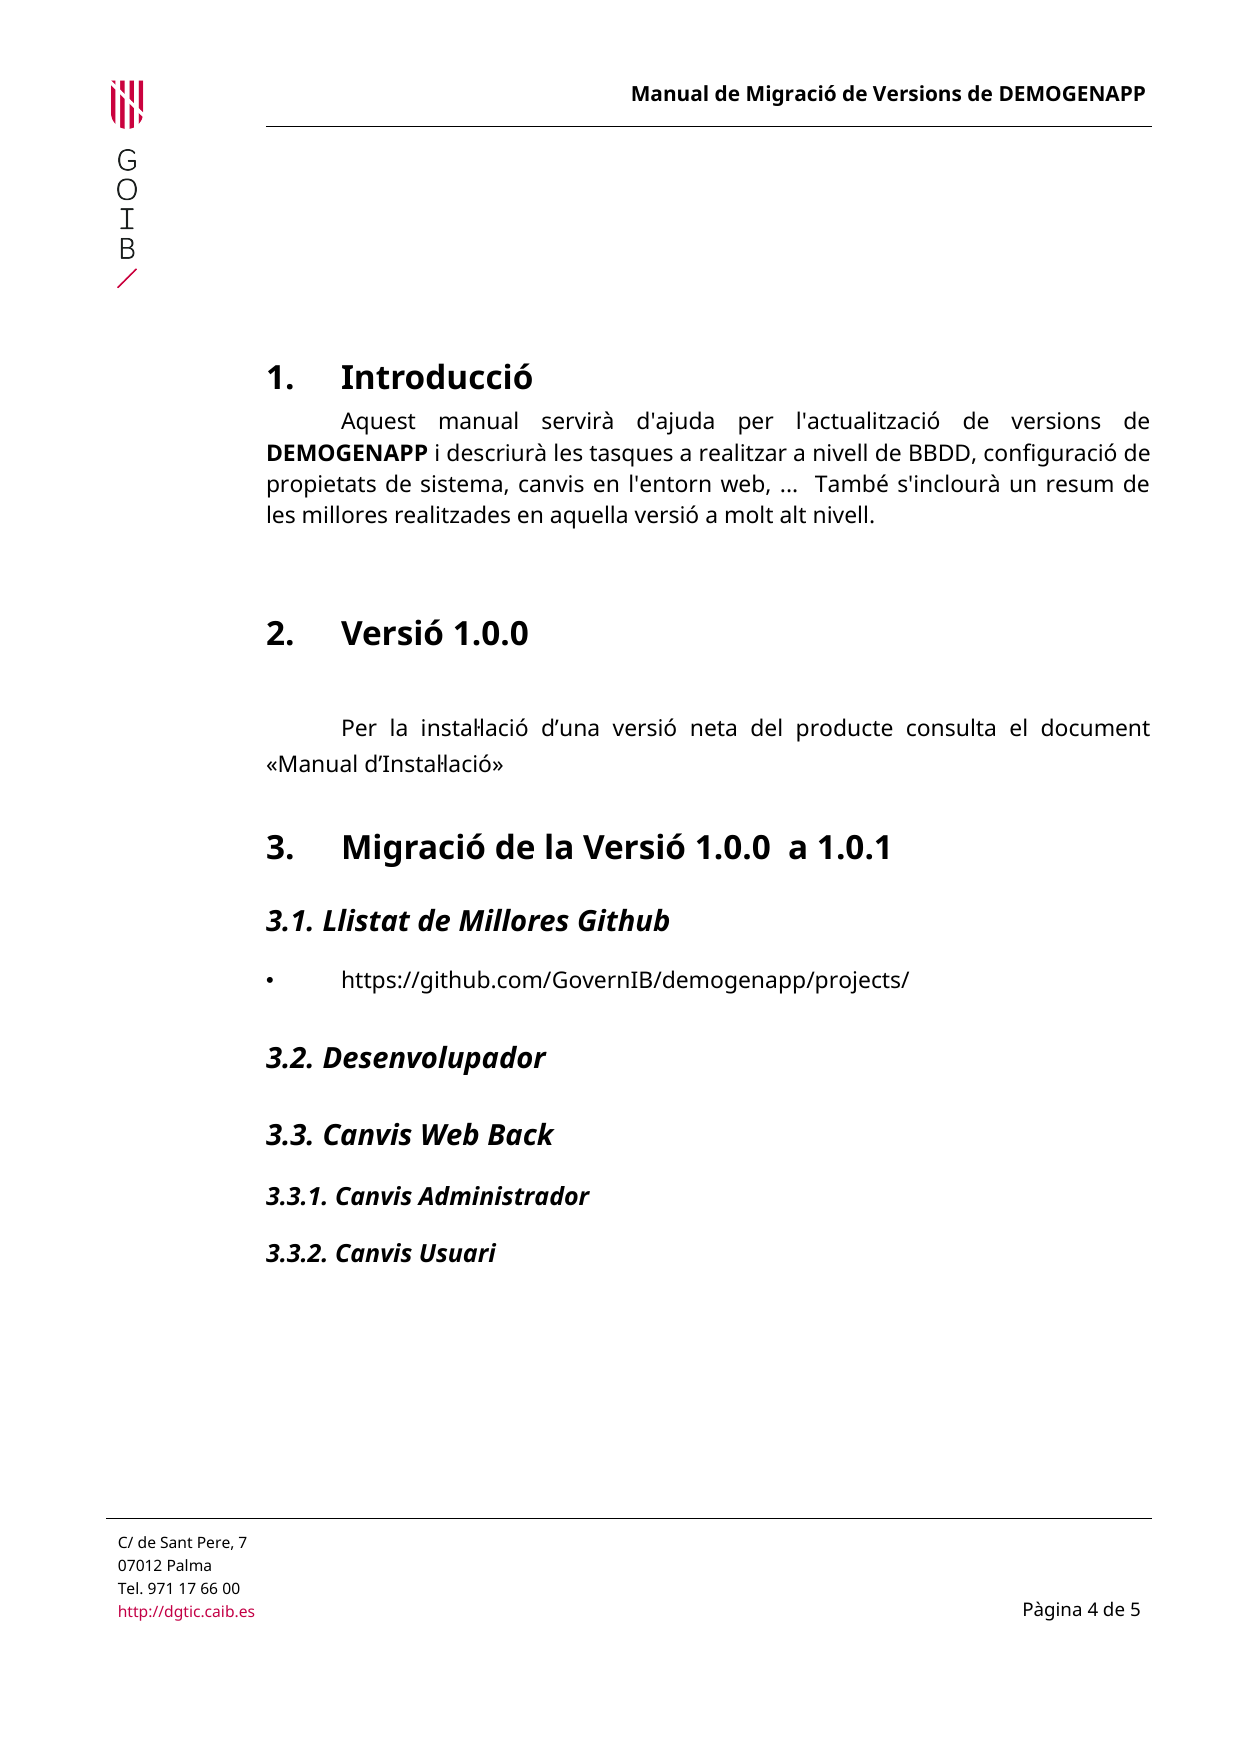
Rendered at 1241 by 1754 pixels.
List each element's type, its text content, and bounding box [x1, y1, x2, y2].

subtitle Canvis Usuari [266, 1236, 1152, 1270]
subtitle Versió 1.0.0 [266, 610, 1152, 655]
picture [82, 57, 172, 319]
subtitle Llistat de Millores Github [266, 900, 1152, 940]
subtitle Introducció [266, 353, 1152, 399]
subtitle Desenvolupador [266, 1037, 1152, 1077]
subtitle Migració de la Versió 1.0.0 a 1.0.1 [266, 824, 1152, 869]
subtitle Canvis Web Back [266, 1114, 1152, 1154]
text Per la instal·lació d’una versió neta del producte consulta el document «Manual d’Instal·lació» [266, 712, 1152, 779]
subtitle Canvis Administrador [266, 1178, 1152, 1212]
text Aquest manual servirà d'ajuda per l'actualització de versions de DEMOGENAPP i descriurà les tasques a realitzar a nivell de BBDD, configuració de propietats de sistema, canvis en l'entorn web, ... També s'inclourà un resum de les millores realitzades en aquella versió a molt alt nivell. [266, 405, 1152, 530]
list https://github.com/GovernIB/demogenapp/projects/ [266, 964, 1152, 996]
